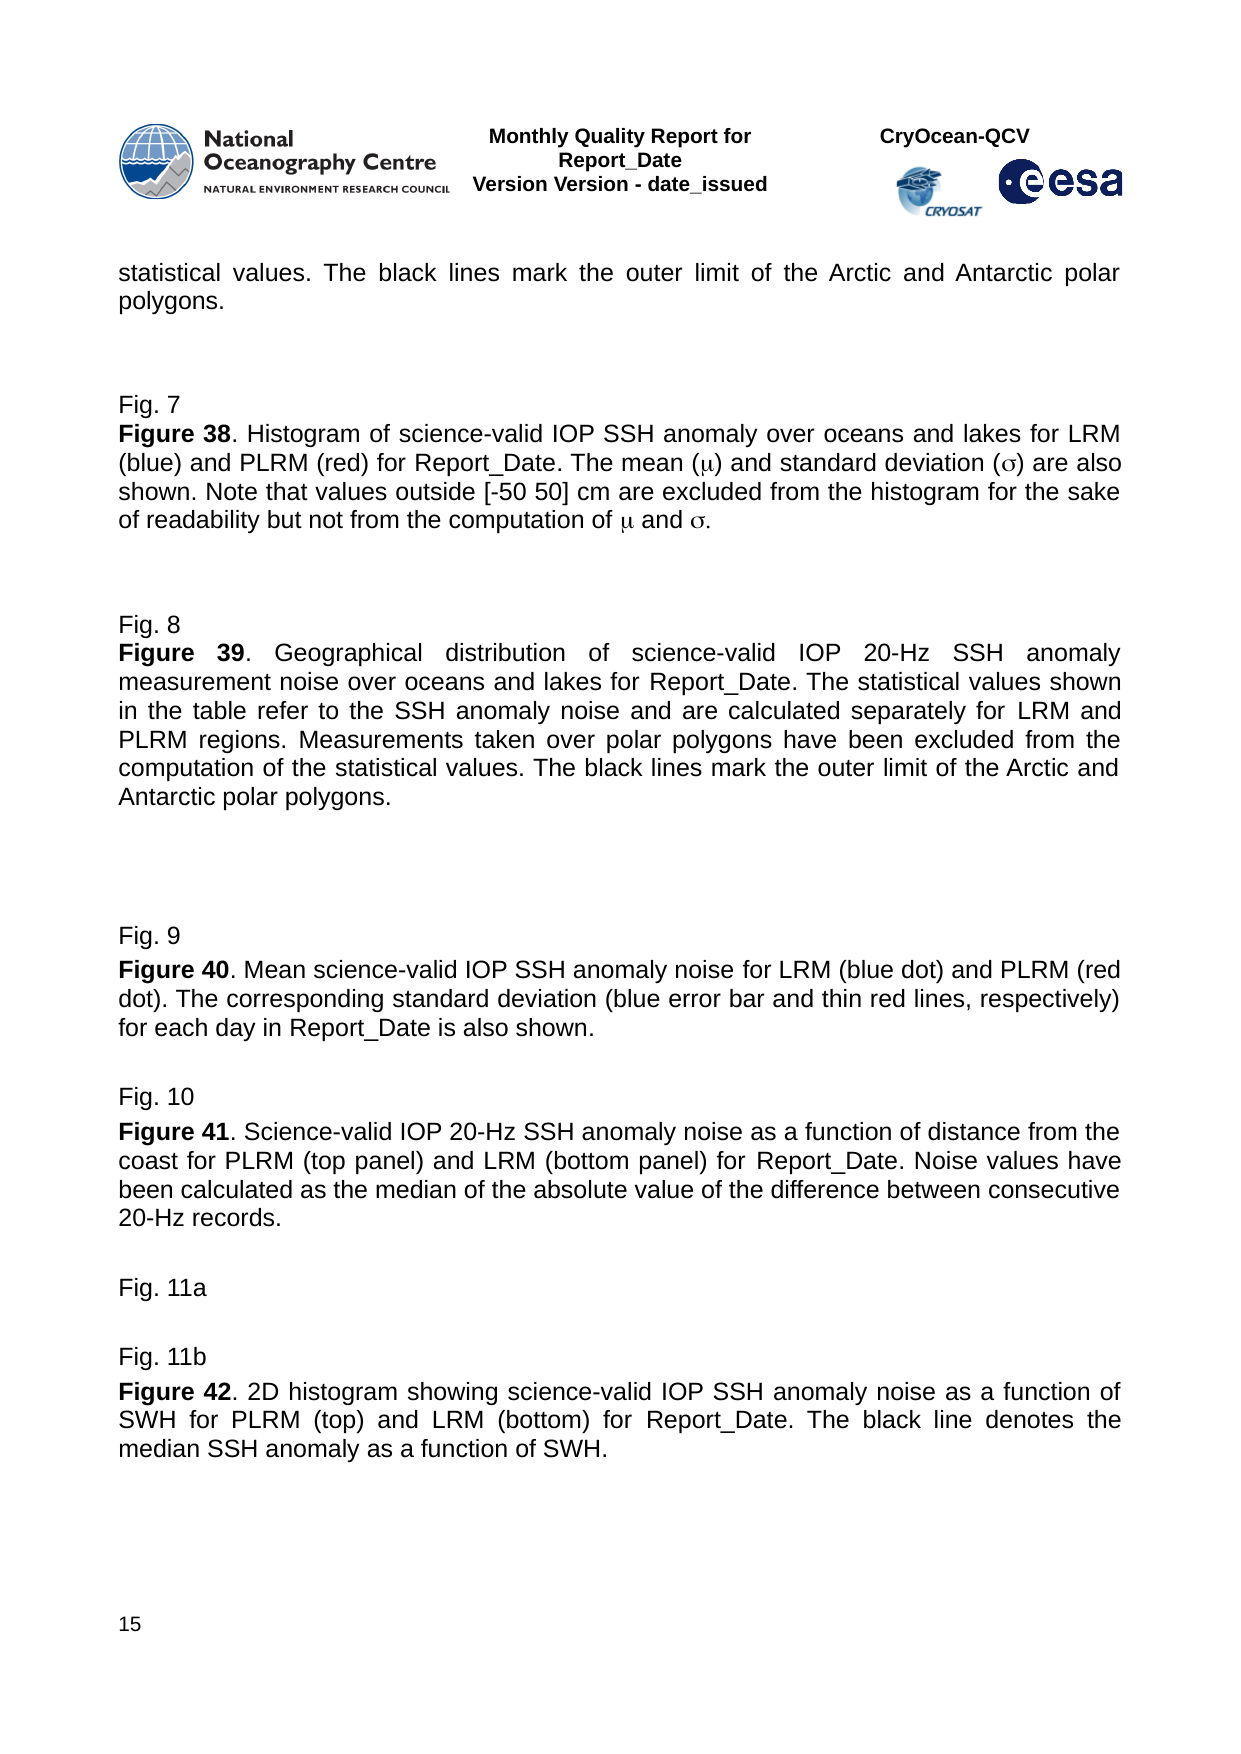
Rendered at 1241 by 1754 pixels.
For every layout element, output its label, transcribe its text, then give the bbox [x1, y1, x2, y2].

text Fig. 8 [118, 609, 1122, 638]
text Figure 42. 2D histogram showing science-valid IOP SSH anomaly noise as a function of SWH for PLRM (top) and LRM (bottom) for Report_Date. The black line denotes the median SSH anomaly as a function of SWH. [118, 1377, 1122, 1463]
text Fig. 9 [118, 921, 1122, 949]
picture [876, 159, 1123, 224]
text Figure 41. Science-valid IOP 20-Hz SSH anomaly noise as a function of distance from the coast for PLRM (top panel) and LRM (bottom panel) for Report_Date. Noise values have been calculated as the median of the absolute value of the difference between consecutive 20-Hz records. [118, 1117, 1122, 1232]
text Figure 38. Histogram of science-valid IOP SSH anomaly over oceans and lakes for LRM (blue) and PLRM (red) for Report_Date. The mean (μ) and standard deviation (σ) are also shown. Note that values outside [-50 50] cm are excluded from the histogram for the sake of readability but not from the computation of μ and σ. [118, 419, 1122, 534]
text Fig. 7 [118, 390, 1122, 419]
text Figure 40. Mean science-valid IOP SSH anomaly noise for LRM (blue dot) and PLRM (red dot). The corresponding standard deviation (blue error bar and thin red lines, respectively) for each day in Report_Date is also shown. [118, 956, 1122, 1042]
text Figure 39. Geographical distribution of science-valid IOP 20-Hz SSH anomaly measurement noise over oceans and lakes for Report_Date. The statistical values shown in the table refer to the SSH anomaly noise and are calculated separately for LRM and PLRM regions. Measurements taken over polar polygons have been excluded from the computation of the statistical values. The black lines mark the outer limit of the Arctic and Antarctic polar polygons. [118, 638, 1122, 811]
text Fig. 10 [118, 1082, 1122, 1111]
text Fig. 11b [118, 1342, 1122, 1371]
text Fig. 11a [118, 1273, 1122, 1301]
text statistical values. The black lines mark the outer limit of the Arctic and Antarctic polar polygons. [118, 257, 1122, 315]
